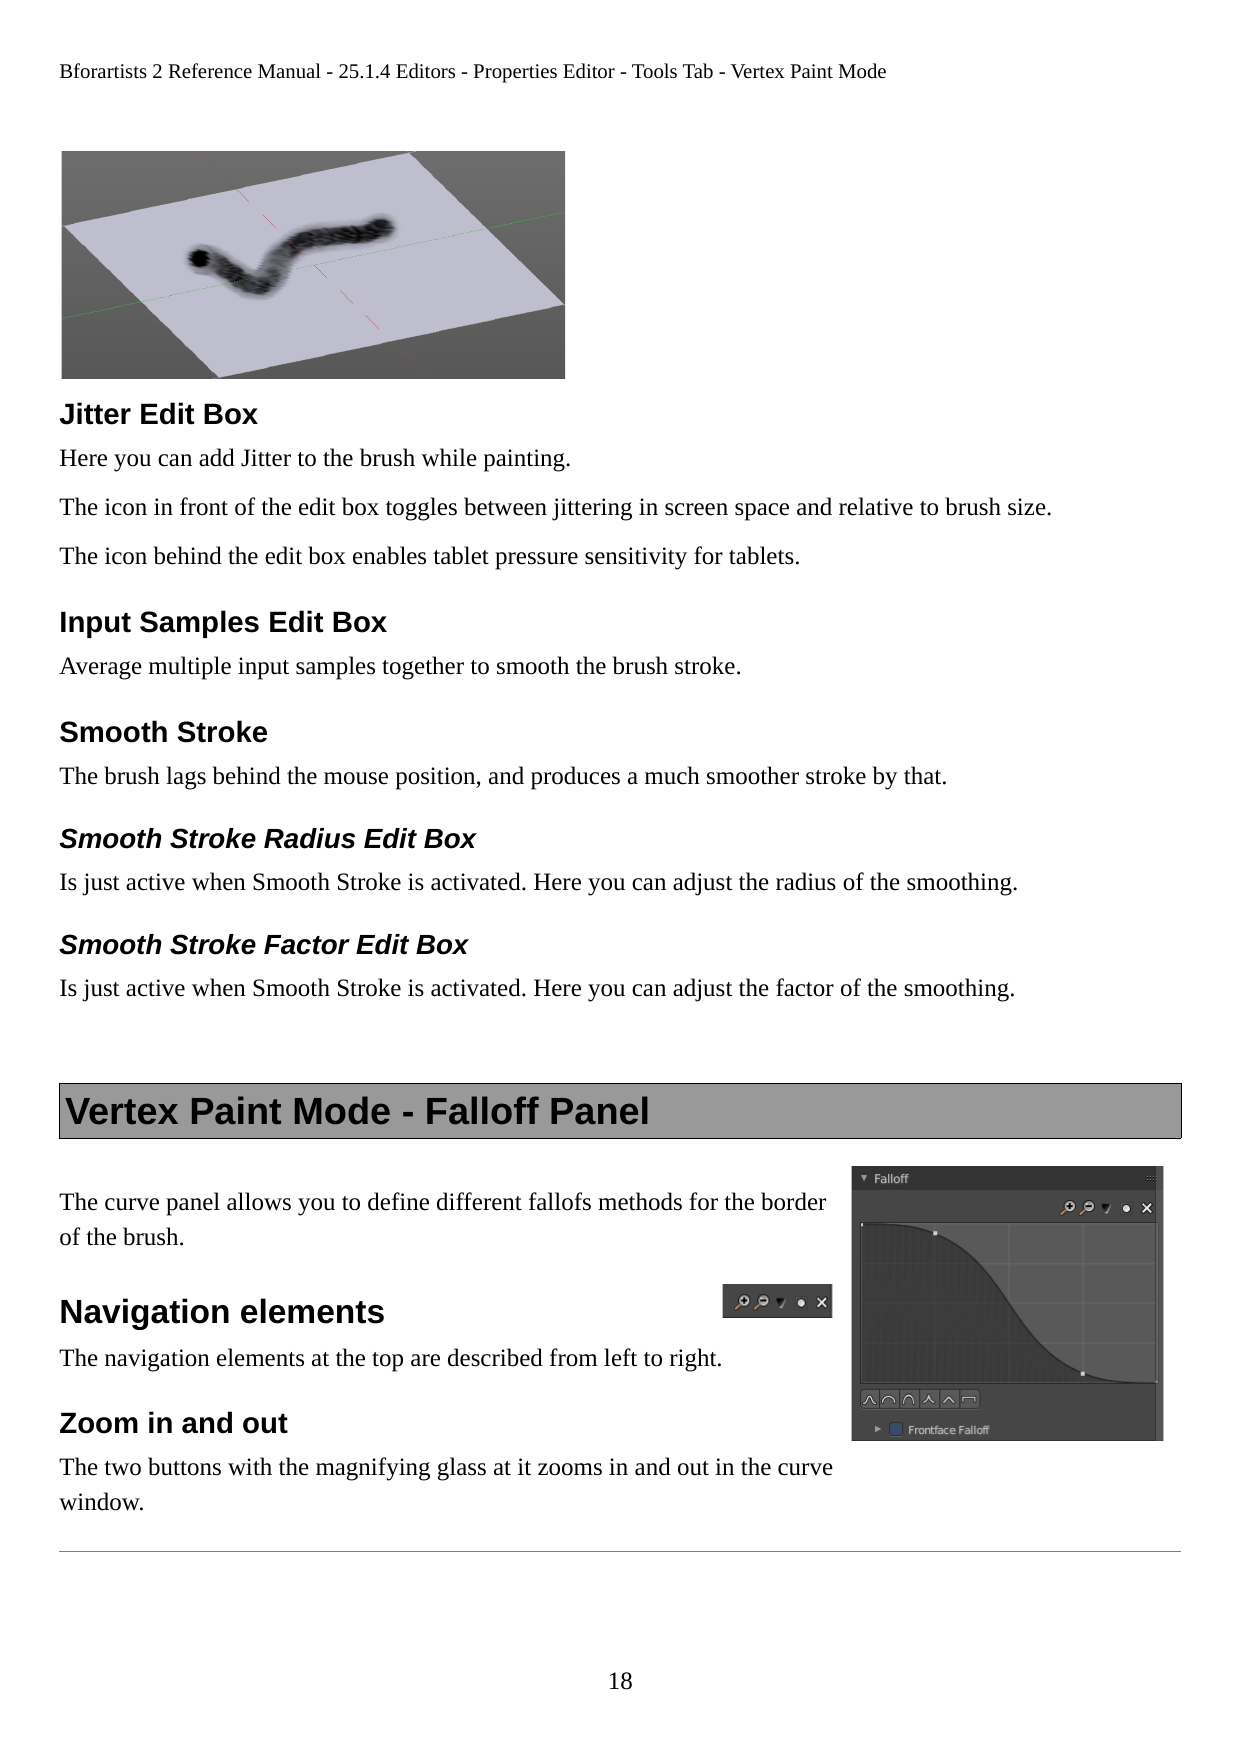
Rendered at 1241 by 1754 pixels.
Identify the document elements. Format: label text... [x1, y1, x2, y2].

subtitle Input Samples Edit Box [59, 605, 1181, 638]
text The icon in front of the edit box toggles between jittering in screen space and relative to brush size. [59, 492, 1181, 521]
text The two buttons with the magnifying glass at it zooms in and out in the curve window. [59, 1452, 1181, 1516]
subtitle Jitter Edit Box [59, 137, 1181, 431]
text The brush lags behind the mouse position, and produces a much smoother stroke by that. [59, 761, 1181, 790]
subtitle Smooth Stroke [59, 715, 1181, 748]
subtitle Navigation elements [59, 1291, 851, 1330]
text The curve panel allows you to define different fallofs methods for the border of the brush. [59, 1187, 851, 1250]
text Average multiple input samples together to smooth the brush stroke. [59, 651, 1181, 680]
picture [722, 1284, 833, 1318]
text Is just active when Smooth Stroke is activated. Here you can adjust the factor of the smoothing. [59, 973, 1181, 1002]
subtitle Smooth Stroke Factor Edit Box [59, 928, 1181, 960]
picture [851, 1166, 1164, 1441]
subtitle Zoom in and out [59, 1406, 851, 1440]
subtitle [1164, 1406, 1181, 1440]
table_header Vertex Paint Mode - Falloff Panel [60, 1084, 1181, 1138]
subtitle Smooth Stroke Radius Edit Box [59, 822, 1181, 854]
text Here you can add Jitter to the brush while painting. [59, 443, 1181, 472]
picture [61, 151, 566, 379]
subtitle [1164, 1291, 1181, 1330]
text The icon behind the edit box enables tablet pressure sensitivity for tablets. [59, 541, 1181, 570]
text The navigation elements at the top are described from left to right. [59, 1343, 851, 1371]
text Is just active when Smooth Stroke is activated. Here you can adjust the radius of the smoothing. [59, 867, 1181, 896]
